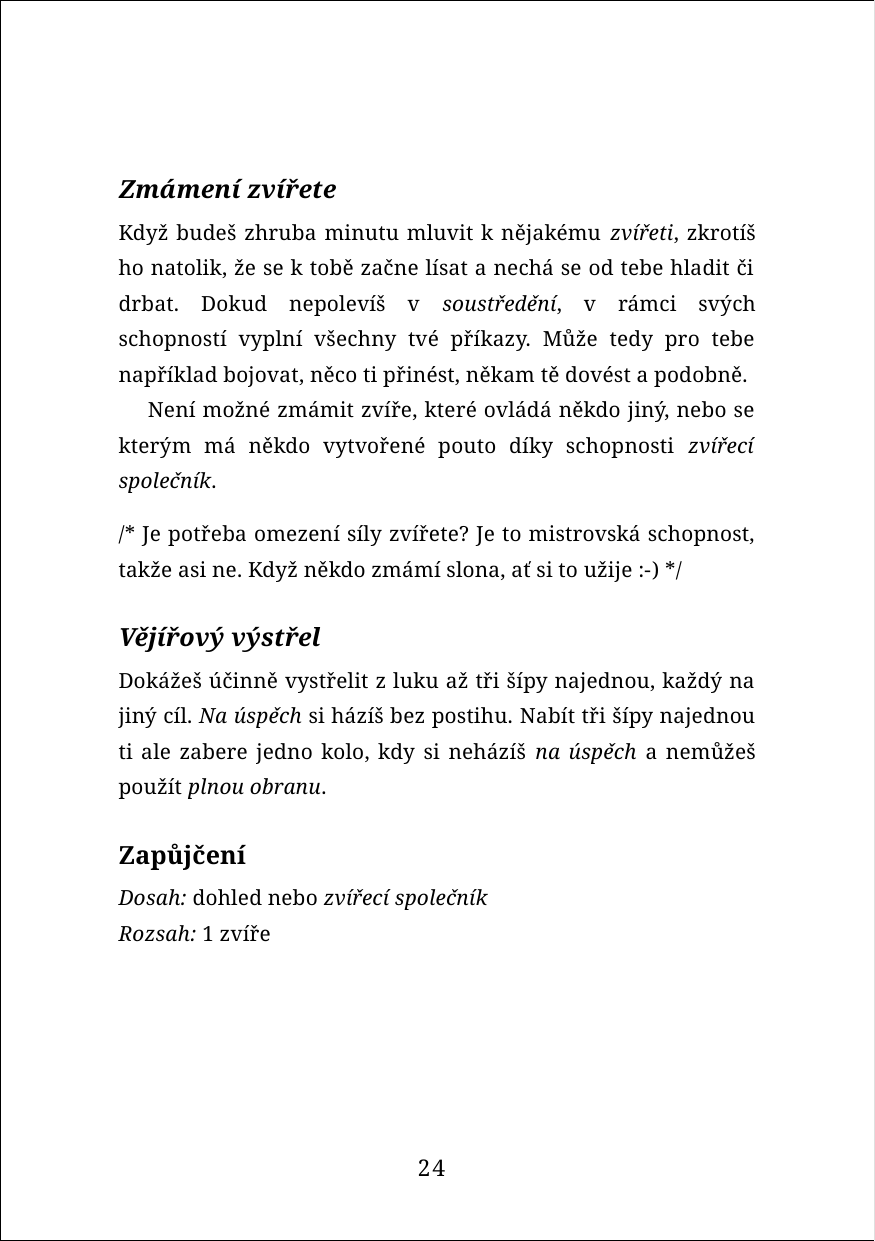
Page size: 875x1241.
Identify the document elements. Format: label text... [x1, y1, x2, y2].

subtitle Zapůjčení [118, 837, 756, 871]
subtitle Vějířový výstřel [118, 620, 756, 654]
text Dosah: dohled nebo zvířecí společník Rozsah: 1 zvíře [118, 883, 756, 947]
subtitle Zmámení zvířete [118, 172, 756, 206]
text Když budeš zhruba minutu mluvit k nějakému zvířeti, zkrotíš ho natolik, že se k tobě začne lísat a nechá se od tebe hladit či drbat. Dokud nepolevíš v soustředění, v rámci svých schopností vyplní všechny tvé příkazy. Může tedy pro tebe například bojovat, něco ti přinést, někam tě dovést a podobně. Není možné zmámit zvíře, které ovládá někdo jiný, nebo se kterým má někdo vytvořené pouto díky schopnosti zvířecí společník. [118, 218, 756, 495]
text Dokážeš účinně vystřelit z luku až tři šípy najednou, každý na jiný cíl. Na úspěch si házíš bez postihu. Nabít tři šípy najednou ti ale zabere jedno kolo, kdy si neházíš na úspěch a nemůžeš použít plnou obranu. [118, 666, 756, 801]
text /* Je potřeba omezení síly zvířete? Je to mistrovská schopnost, takže asi ne. Když někdo zmámí slona, ať si to užije :-) */ [118, 519, 756, 583]
